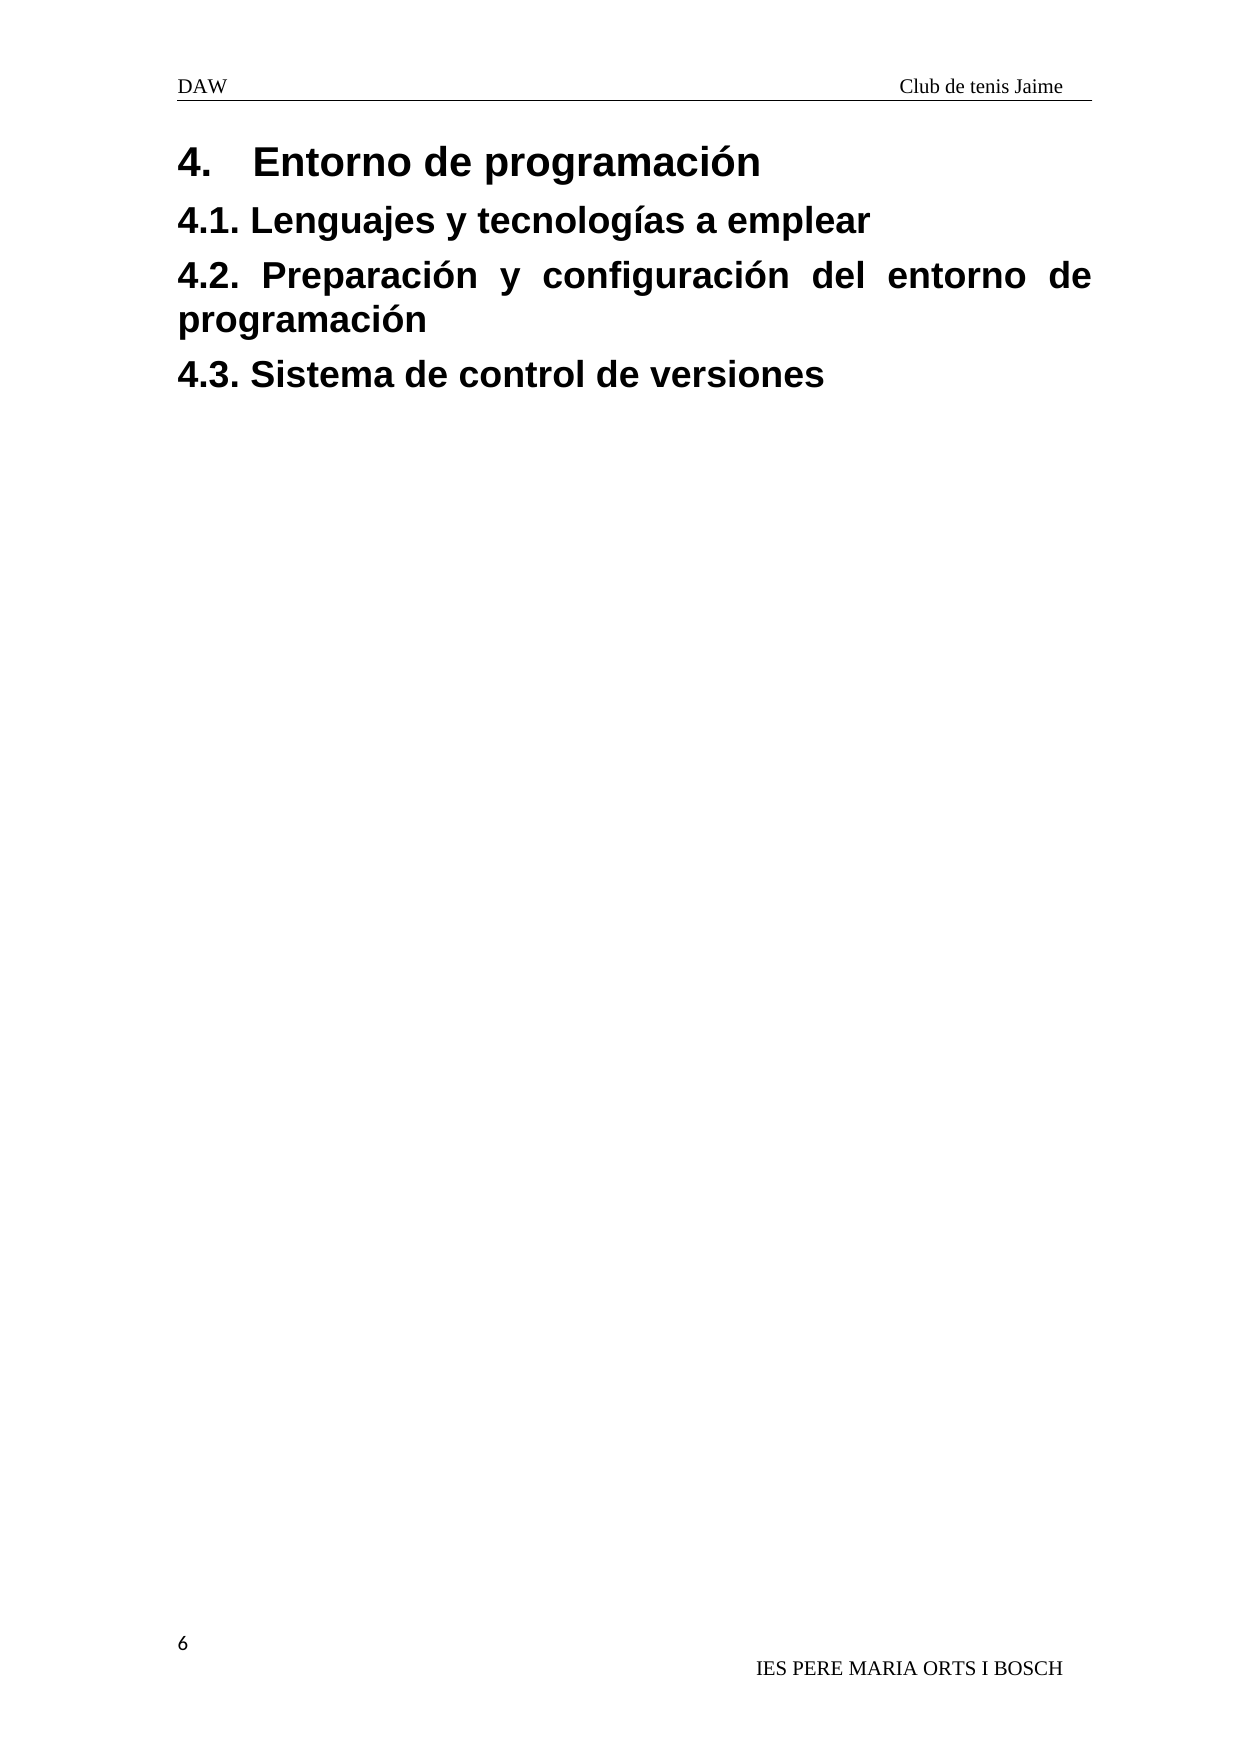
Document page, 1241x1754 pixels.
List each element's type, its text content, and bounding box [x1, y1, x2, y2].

text 4.3. Sistema de control de versiones [177, 352, 1092, 396]
text 4.1. Lenguajes y tecnologías a emplear [177, 198, 1092, 241]
text 4.2. Preparación y configuración del entorno de programación [177, 254, 1092, 340]
list Entorno de programación [177, 138, 1092, 186]
